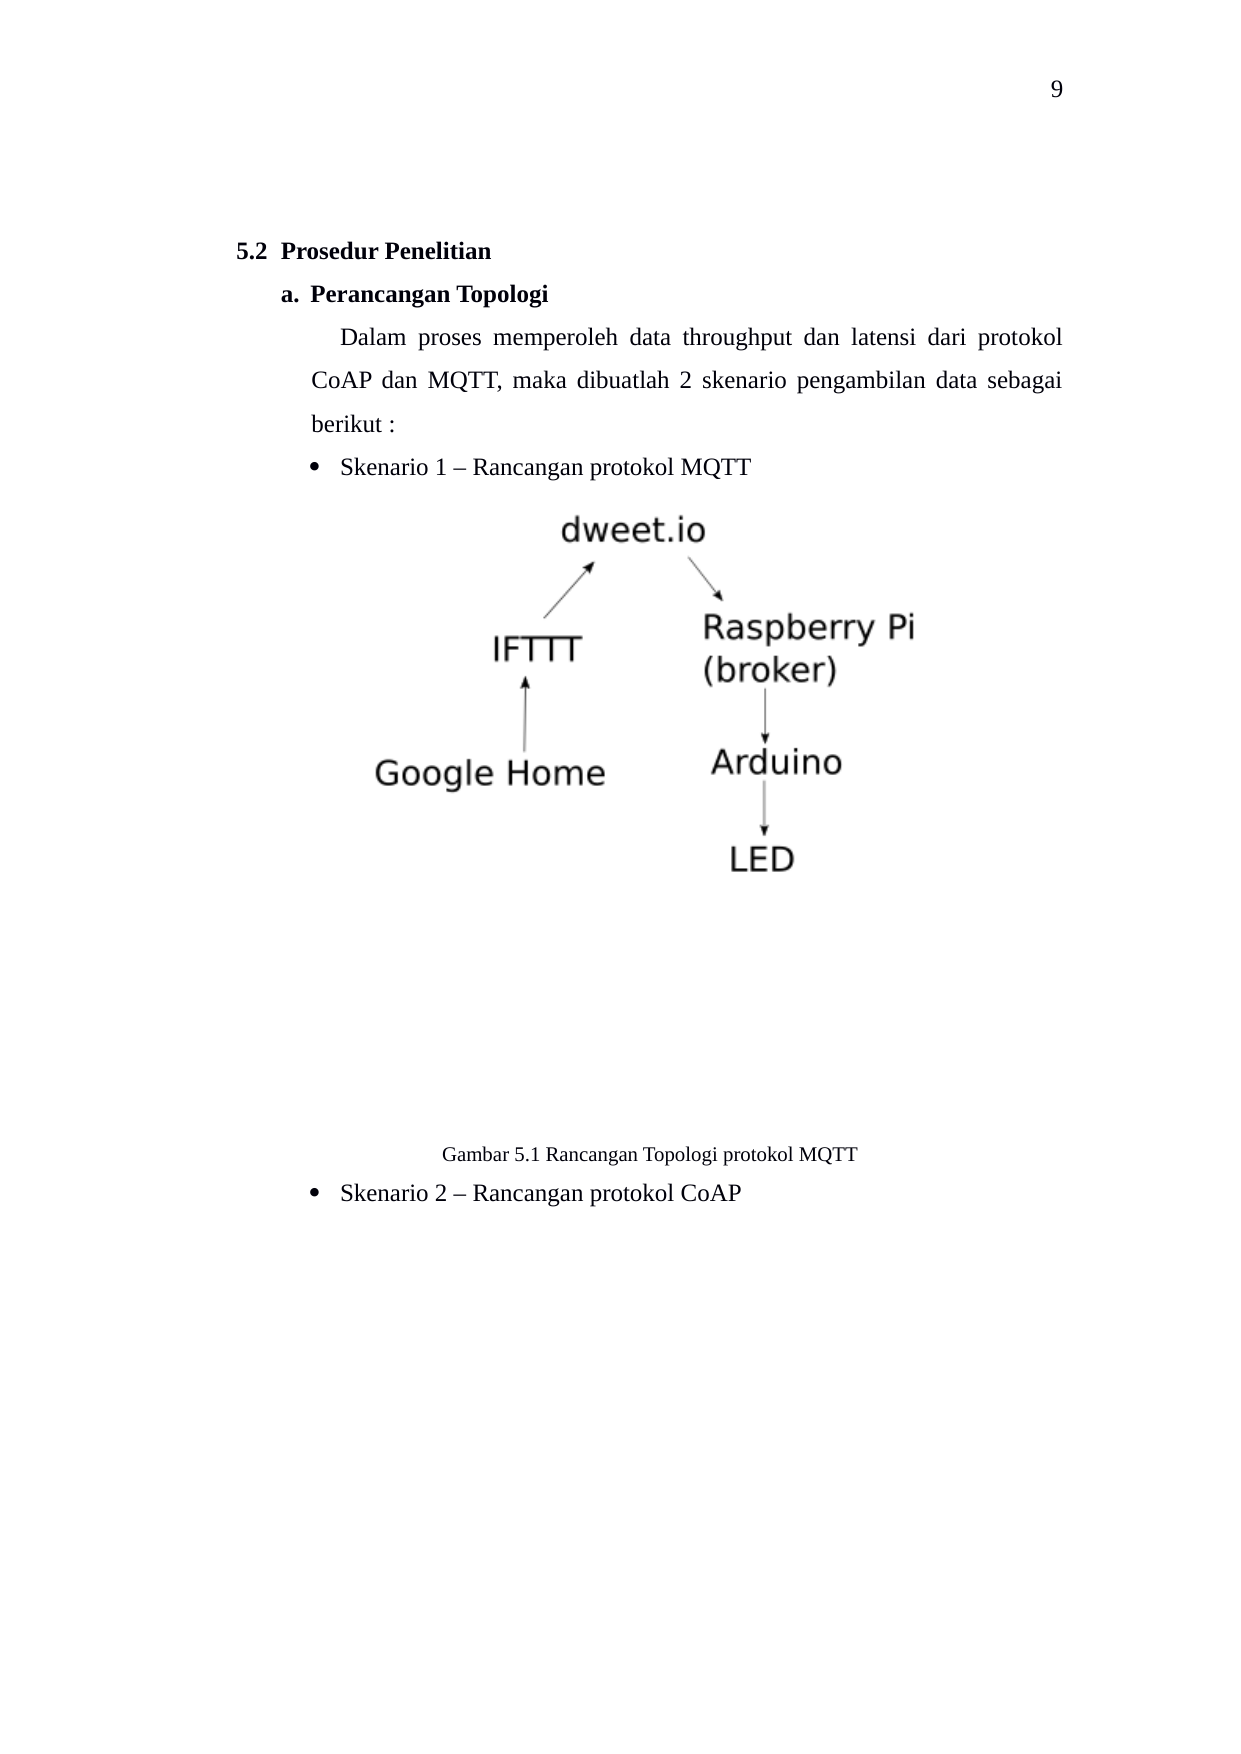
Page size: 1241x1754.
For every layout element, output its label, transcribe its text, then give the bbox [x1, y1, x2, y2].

list Skenario 2 – Rancangan protokol CoAP [310, 1178, 1063, 1207]
subtitle Prosedur Penelitian [236, 236, 1063, 265]
text Gambar 5.1 Rancangan Topologi protokol MQTT [236, 1142, 1063, 1166]
list Skenario 1 – Rancangan protokol MQTT [310, 452, 1063, 481]
picture [348, 495, 951, 911]
list Perancangan Topologi [281, 279, 1063, 308]
list Dalam proses memperoleh data throughput dan latensi dari protokol CoAP dan MQTT, maka dibuatlah 2 skenario pengambilan data sebagai berikut : [311, 322, 1063, 437]
